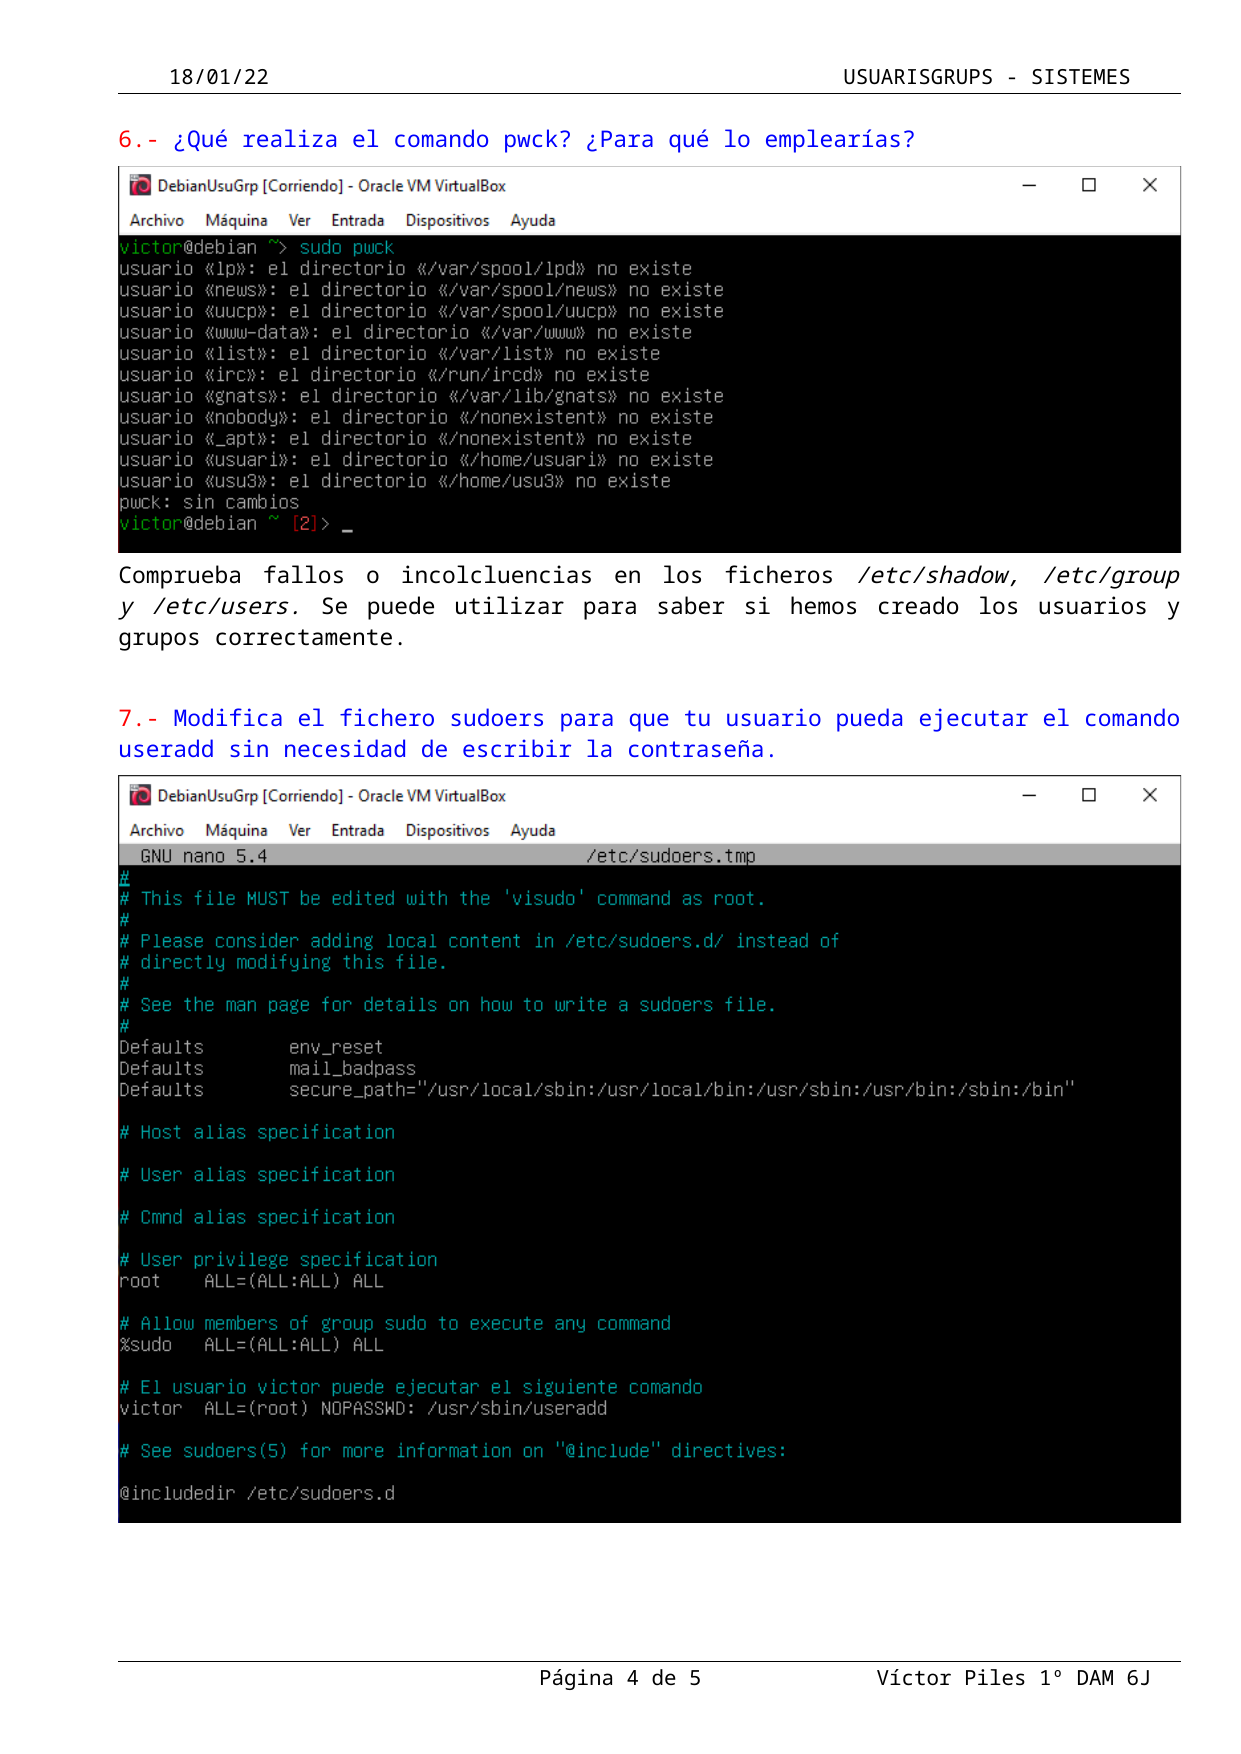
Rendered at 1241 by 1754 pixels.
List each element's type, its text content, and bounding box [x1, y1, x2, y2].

picture [118, 166, 1182, 553]
picture [118, 775, 1182, 1523]
text 7.- Modifica el fichero sudoers para que tu usuario pueda ejecutar el comando useradd sin necesidad de escribir la contraseña. [118, 702, 1181, 764]
text Comprueba fallos o incolcluencias en los ficheros /etc/shadow, /etc/group y /etc/users. Se puede utilizar para saber si hemos creado los usuarios y grupos correctamente. [118, 559, 1181, 653]
text 6.- ¿Qué realiza el comando pwck? ¿Para qué lo emplearías? [118, 123, 1181, 154]
